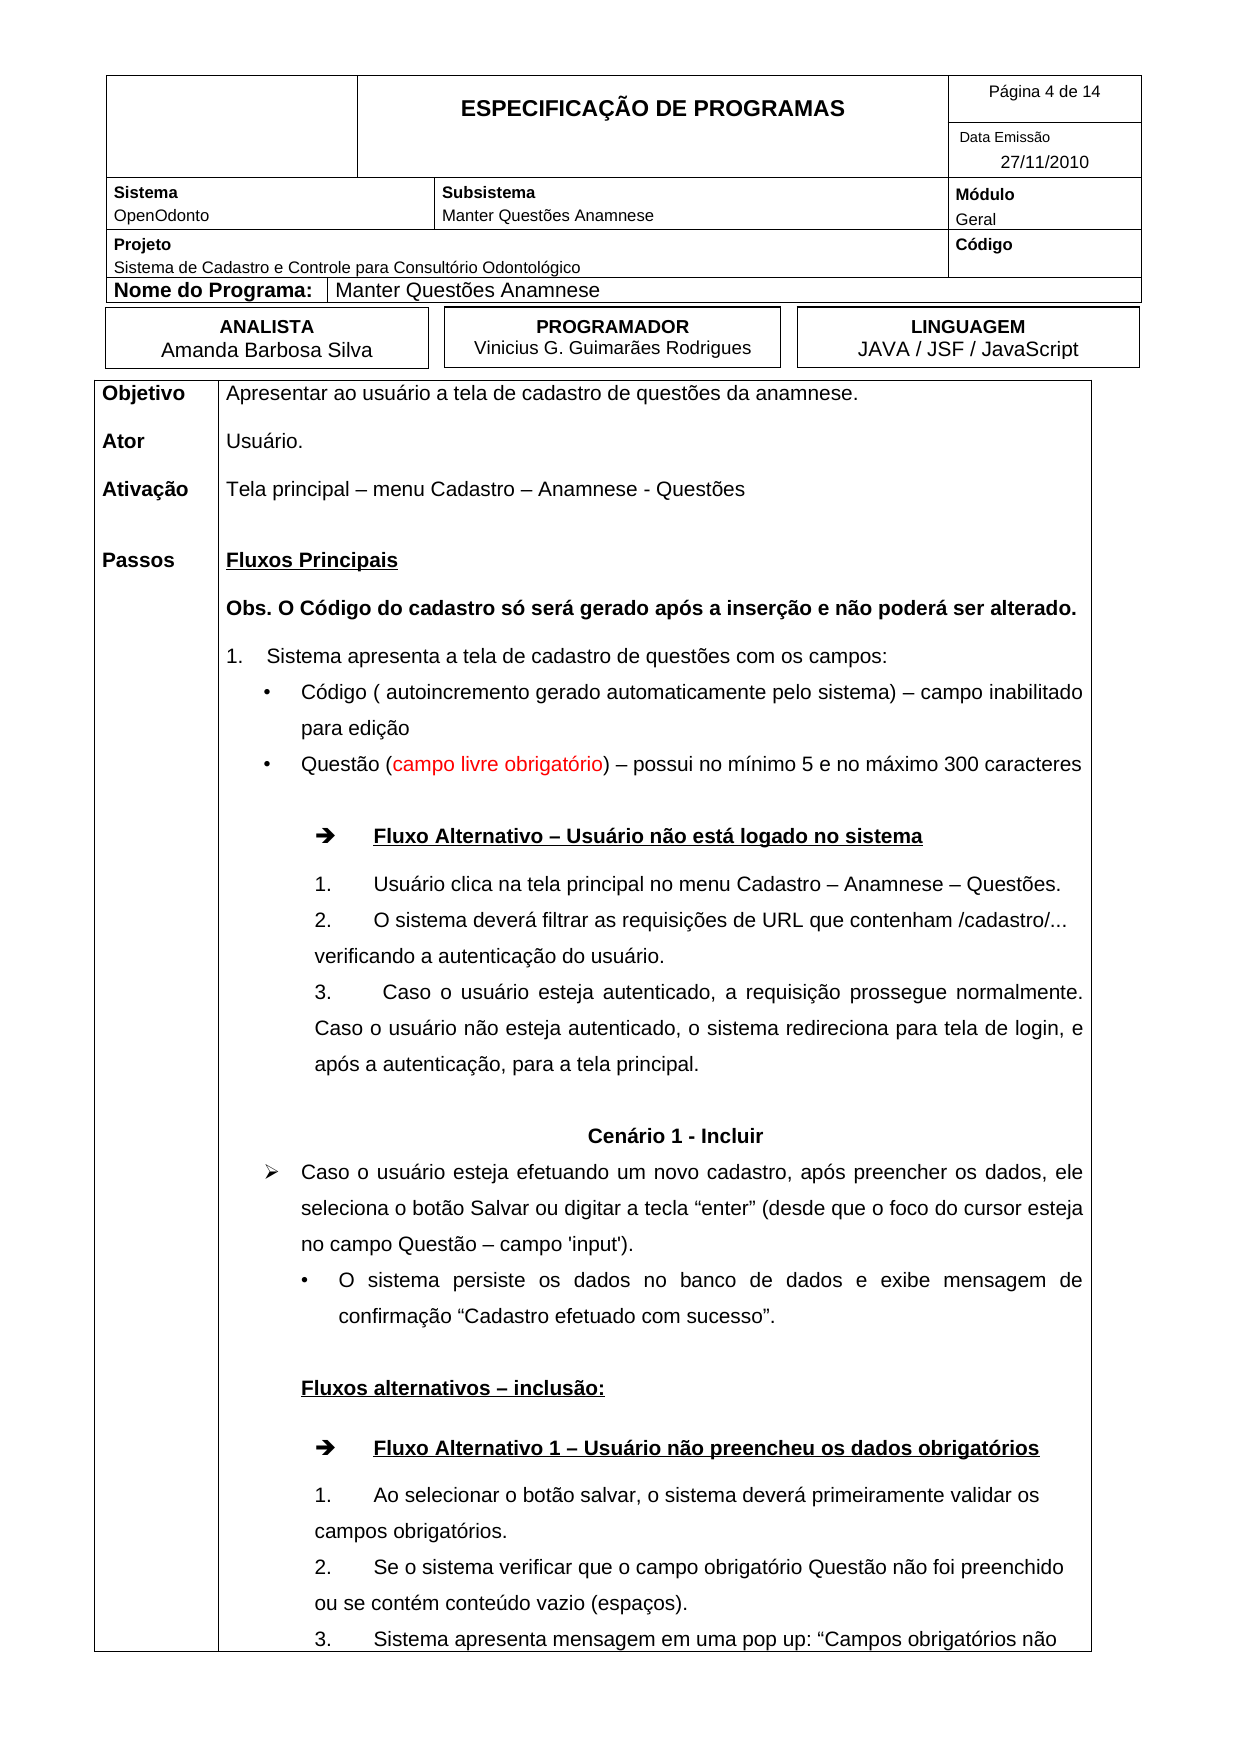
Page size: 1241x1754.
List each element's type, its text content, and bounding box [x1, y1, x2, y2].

table_header Objetivo Ator Ativação Passos [95, 381, 218, 1651]
table_header Apresentar ao usuário a tela de cadastro de questões da anamnese. Usuário. Tela principal – menu Cadastro – Anamnese - Questões Fluxos Principais Obs. O Código do cadastro só será gerado após a inserção e não poderá ser alterado. Sistema apresenta a tela de cadastro de questões com os campos: Código ( autoincremento gerado automaticamente pelo sistema) – campo inabilitado para edição Questão (campo livre obrigatório) – possui no mínimo 5 e no máximo 300 caracteres Fluxo Alternativo – Usuário não está logado no sistema Usuário clica na tela principal no menu Cadastro – Anamnese – Questões. O sistema deverá filtrar as requisições de URL que contenham /cadastro/... verificando a autenticação do usuário. Caso o usuário esteja autenticado, a requisição prossegue normalmente. Caso o usuário não esteja autenticado, o sistema redireciona para tela de login, e após a autenticação, para a tela principal. Cenário 1 - Incluir Caso o usuário esteja efetuando um novo cadastro, após preencher os dados, ele seleciona o botão Salvar ou digitar a tecla “enter” (desde que o foco do cursor esteja no campo Questão – campo 'input'). O sistema persiste os dados no banco de dados e exibe mensagem de confirmação “Cadastro efetuado com sucesso”. Fluxos alternativos – inclusão: Fluxo Alternativo 1 – Usuário não preencheu os dados obrigatórios Ao selecionar o botão salvar, o sistema deverá primeiramente validar os campos obrigatórios. Se o sistema verificar que o campo obrigatório Questão não foi preenchido ou se contém conteúdo vazio (espaços). Sistema apresenta mensagem em uma pop up: “Campos obrigatórios não preenchidos.” e retorna a tela de cadastro. Caso o campo esteja nulo o sistema indica acima dos campos obrigatórios não preenchidos a mensagem: “* O valor esta nulo.” Caso o campo esteja com conteúdo vazio (espaços) o sistema indica acima dos campos a mensagem: “* O valor esta vazio.” Se mesmo removendo espaços excedentes o conteúdo do campo seja vazio (espaços) o sistema indica acima dos campos a mensagem: “* O valor tem conteúdo vazio.” Fluxo Alternativo 2 – Campos Preenchidos Inválidos Ao clicar no botão Salvar ou digitar a tecla “enter”, o sistema deverá validar se o campo Questão foi preenchido com valores válidos. Caso os campos não passem pelas verificações, o sistema deve apresentar a mensagem em uma pop up: “Campos inválidos.”, retornar a tela de cadastro e indicar acima dos campos a mensagem correspondente. Se o sistema verificar que o campo Questão não possui o mínimo necessário deverá apresentar a mensagem: “* Valor muito curto : Minímo exigido = 'mínimo definido'”. Se o sistema verificar que o campo possui mais que o máximo permitido deverá apresentar a mensagem: “Valor muito longo : Máximo permitido = 'máximo definido'”. Cenário 2 - Recuperar Caso o usuário esteja realizando uma busca, após selecionar o botão Pesquisa: Sistema apresenta uma tela modal com os filtros para pesquisa: Código Questão E uma tabela de resultados com no máximo (os primeiros) 1000 registros cadastrados, paginando a cada pelo menos 10 registros. A tabela de resultados deve conter as colunas: Código Questão O sistema deve apresentar uma barra de scroller (rolagem), com o número de páginas, permitindo ao usuário navegar para a próxima página, para a página anterior, para uma das páginas que esteja visualizando o número e para a última ou primeira página da listagem. O usuário poderá pesquisar com nenhum, um, ou mais filtros. Os resultados da busca devem ser apresentados na tela modal em uma tabela sempre se limitando a no máximo 1000 registros independente dos filtros aplicados e sempre paginando a cada 10 registros. Em todos os casos de busca o resultado da consulta, realizada no banco de dados, deverá conter apenas os campos que serão exibidos na tabela de resultados, ou seja nesse momento não serão recuperados relacionamentos e demais dados. Além de apresentar ao usuário a quantidade de resultados encontrados e o tempo de consulta em segundos. A pesquisa do filtro por questão será feita por 'like', ou seja, o usuário poderá digitar parte do nome para efetuar a busca. Caso mais de um filtro de pesquisa seja informado, a pesquisa associará logicamente os filtros de forma complementar, ou seja um filtro 'AND' outro filtro, combinando os dois ou mais valores para pesquisa. O usuário poderá clicar no botão Buscar ou digitar a tecla 'enter' do teclado para efetuar a busca. O foco do cursor deverá estar posicionado em algum campo 'input' da tela de pesquisa para que se possa acionar a busca por meio da tecla 'enter'. Em todos os casos de busca,quando em filtros do tipo 'input' não haverá diferenciação da caixa de texto (case-insensiteve) para filtrar as consultas. Fluxos alternativos – recuperação: Fluxo Alternativo 1 – Usuário não preencheu os dados da pesquisa Caso o usuário não preencha nenhum filtro para pesquisa e clique no botão Buscar da tela modal ou digite 'enter', o sistema deve apresentar todos os registros se limitando ao máximo de 1000, como foi especificado. Fluxo Alternativo 2 – Usuário preencheu os dados da pesquisa inapropriadamente Quando o usuário clicar no botão Buscar da tela modal ou digitar 'enter', o sistema deverá validar os campos: Filtro Código: Caso o usuário informe qualquer caractere alfanumérico, apresentar a mensagem: “* Código = 'valor digitado' : Não é um numero” no canto superior esquerdo da tela modal. Filtro Questão: Deverá ser informado no mínimo 3 caracteres e no máximo 300 caracteres para a busca. Caso o usuário informe menos do que 3 caracteres, apresentar a mensagem: “* Questão = 'valor digitado' : Valor muito curto : Minímo exigido = 3” no canto superior esquerdo da tela modal. Caso usuário informe mais do que 300 caracteres, apresentar a mensagem: “* Questão = 'valor digitado...' : Valor muito longo : Máximo permitido = 300” no canto superior esquerdo da tela modal. Não deverá ser apresentado todo o valor que o usuário digitou, apresentar somente 10 caracteres e colocar reticências. Fluxo Alternativo 3 – Usuário realiza nova busca Após preencher ou não os filtros da busca e clicar no botão Buscar da tela modal ou digitar 'enter', o sistema deverá apresentar os resultados da busca e permanecer na tela modal para que o usuário possa ou não realizar uma nova consulta. Fluxos de Exceção – recuperação: Fluxo de Exceção 1 – Usuário fecha a tela modal A partir do momento que a tela modal estiver aberta, o usuário poderá fechar a janela a qualquer momento clicando no 'x' da janela (localizado no cabeçalho, canto direito). O sistema deverá retornar a tela de cadastro. Caso o usuário feche a janela de pesquisa, o modal deverá guardar os dados já digitados e os resultados já apresentados até o momento em que o usuário saia da tela de cadastro. Fluxo de Exceção 2 – Usuário clica no botão Limpar da tela modal A partir do momento em que a tela modal estiver aberta, o usuário poderá clicar no botão Limpar da tela modal. Caso o usuário clique no botão, o sistema deverá limpar todos os valores dos filtros e da tabela de resultados. Caso o usuário esteja alterando ou excluindo um registro, primeiramente será iniciado o fluxo de recuperação. A partir da tela modal, com os resultados da pesquisa apresentados na tabela de resultados, o usuário poderá clicar em qualquer registro (uma linha da tabela), ou seja, na tabela de resultados cada linha (resultado/registro) deve ser um link no qual o usuário poderá, ao clicar, iniciar a ação de carregamento do registro escolhido. Quando o usuário clicar sob o registro, o sistema deve fechar a tela modal e carregar TODAS (inclusive relacionamentos e demais dados) as informações do registro escolhido na tela de cadastro. Caso o usuário esteja editando algum registro e inicie qualquer outro fluxo, sem selecionar o botão salvar, todos os dados alterados serão perdidos. Cenário 3 - Alterar Na alteração, o usuário poderá modificar os dados que desejar e selecionar o botão Salvar. O sistema deve persistir os dados e apresentar a mensagem: “Dados alterados com sucesso!” em uma pop-up. Obs.: Lembrando que o sistema não deve permitir a edição do campo código. Os fluxos alternativos da alteração são os mesmos da INCLUSÃO. Verificar acima. Cenário 4 - Excluir Na exclusão, o usuário poderá selecionar o botão Excluir. O sistema deve confirmar a ação do usuário exibindo a mensagem: “Deseja realmente excluir o registro?” em uma pop-up. Se não houver nenhum registro válido (ou seja, que já esteja salvo no banco de dados, persistente) com as informações carregadas na tela de cadastro, por padrão o sistema deverá inabilitar o botão de excluir. Se o usuário confirmar, o sistema deve verificar se o registro está referenciado em qualquer outra tabela: Caso o registro não possua nenhuma referência, o sistema deverá excluir o registro do banco de dados e apresentar a mensagem em uma pop up: “Registro excluído com sucesso”. Fluxos alternativos - exclusão Fluxo alternativo 1 – Usuário cancelou exclusão Na mensagem de confirmação da ação de exclusão, o usuário poderá cancelar a exclusão. Se o usuário cancelar o sistema deve retornar a tela de cadastro como estava anteriormente, ou seja, com as informações do registro carregadas na tela. O usuário poderá então iniciar qualquer outro fluxo. Fluxo alternativo 2 – Registro referenciado Caso o registro a ser excluído possua referencias com a tabela de questionários da anamnese ou outras tabelas, o sistema não deve permitir a exclusão do registro. O sistema deve apresentar a mensagem: “Não foi possivel remover o registro.” em uma pop-up e retorna a tela de cadastro como estava anteriormente, ou seja, com as informações do registro carregadas na tela. O usuário poderá iniciar qualquer outro fluxo. Cenário 5 - Cancelar Caso o usuário selecione o botão cancelar, o sistema deverá limpar todos os campos preenchidos e permanecer na tela de cadastro. Exceções Perda de conexão com o servidor ou banco de dados. Apresentar mensagem em uma pop up: “Falha não prevista – Consulte o administrador do sistema” A sessão do usuário deve expirar em 30 minutos, a partir disso se o usuário selecionar qualquer ação do sistema, ele deve ser redirecionado para a tela de login. Se o usuário selecionar link do “OpenOdonto” (Logo no canto Superior direito Sob o menu), sistema deve redirecionar para a tela principal do sistema. Se o usuário selecionar a opção “sair” (encerrar sessão), sistema deve redirecionar para tela de login e encerrar a sessão corrente do usuário. [219, 381, 1091, 1651]
